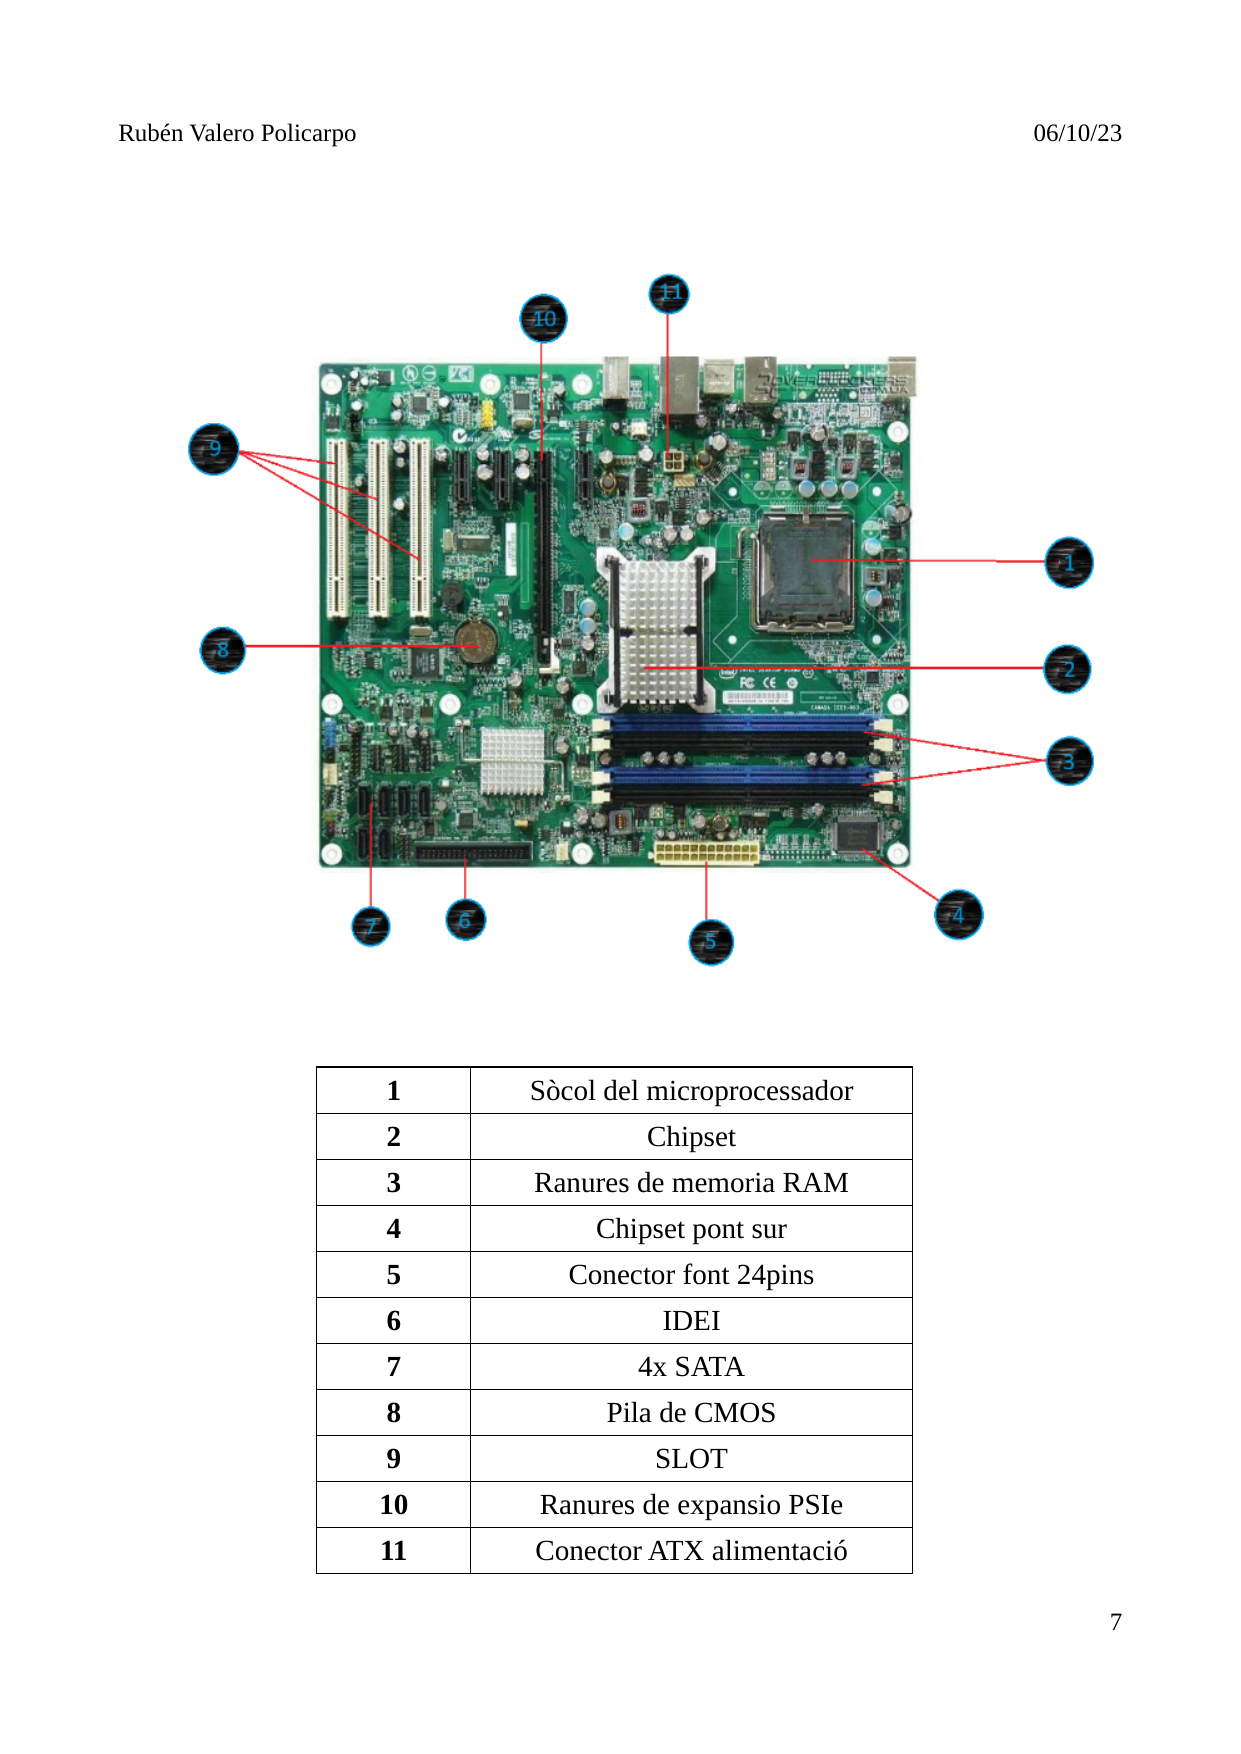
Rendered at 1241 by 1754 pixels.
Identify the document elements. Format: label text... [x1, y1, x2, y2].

table_cell 11 [317, 1528, 470, 1573]
table_cell 6 [317, 1298, 470, 1343]
table_cell Chipset [471, 1114, 912, 1158]
table_header Sòcol del microprocessador [471, 1068, 912, 1112]
table_cell Pila de CMOS [471, 1390, 912, 1435]
table_cell Ranures de expansio PSIe [471, 1482, 912, 1527]
table_cell Conector font 24pins [471, 1252, 912, 1297]
table_cell 10 [317, 1482, 470, 1527]
table_cell 8 [317, 1390, 470, 1435]
table_cell Conector ATX alimentació [471, 1528, 912, 1573]
picture [127, 199, 1114, 1009]
table_cell 5 [317, 1252, 470, 1297]
table_cell 7 [317, 1344, 470, 1389]
table_cell SLOT [471, 1436, 912, 1481]
table_cell 3 [317, 1160, 470, 1204]
table_cell IDEI [471, 1298, 912, 1343]
table_cell 4x SATA [471, 1344, 912, 1389]
table_cell Chipset pont sur [471, 1206, 912, 1251]
table_cell 4 [317, 1206, 470, 1251]
table_cell Ranures de memoria RAM [471, 1160, 912, 1204]
table_cell 9 [317, 1436, 470, 1481]
table_header 1 [317, 1068, 470, 1112]
table_cell 2 [317, 1114, 470, 1158]
